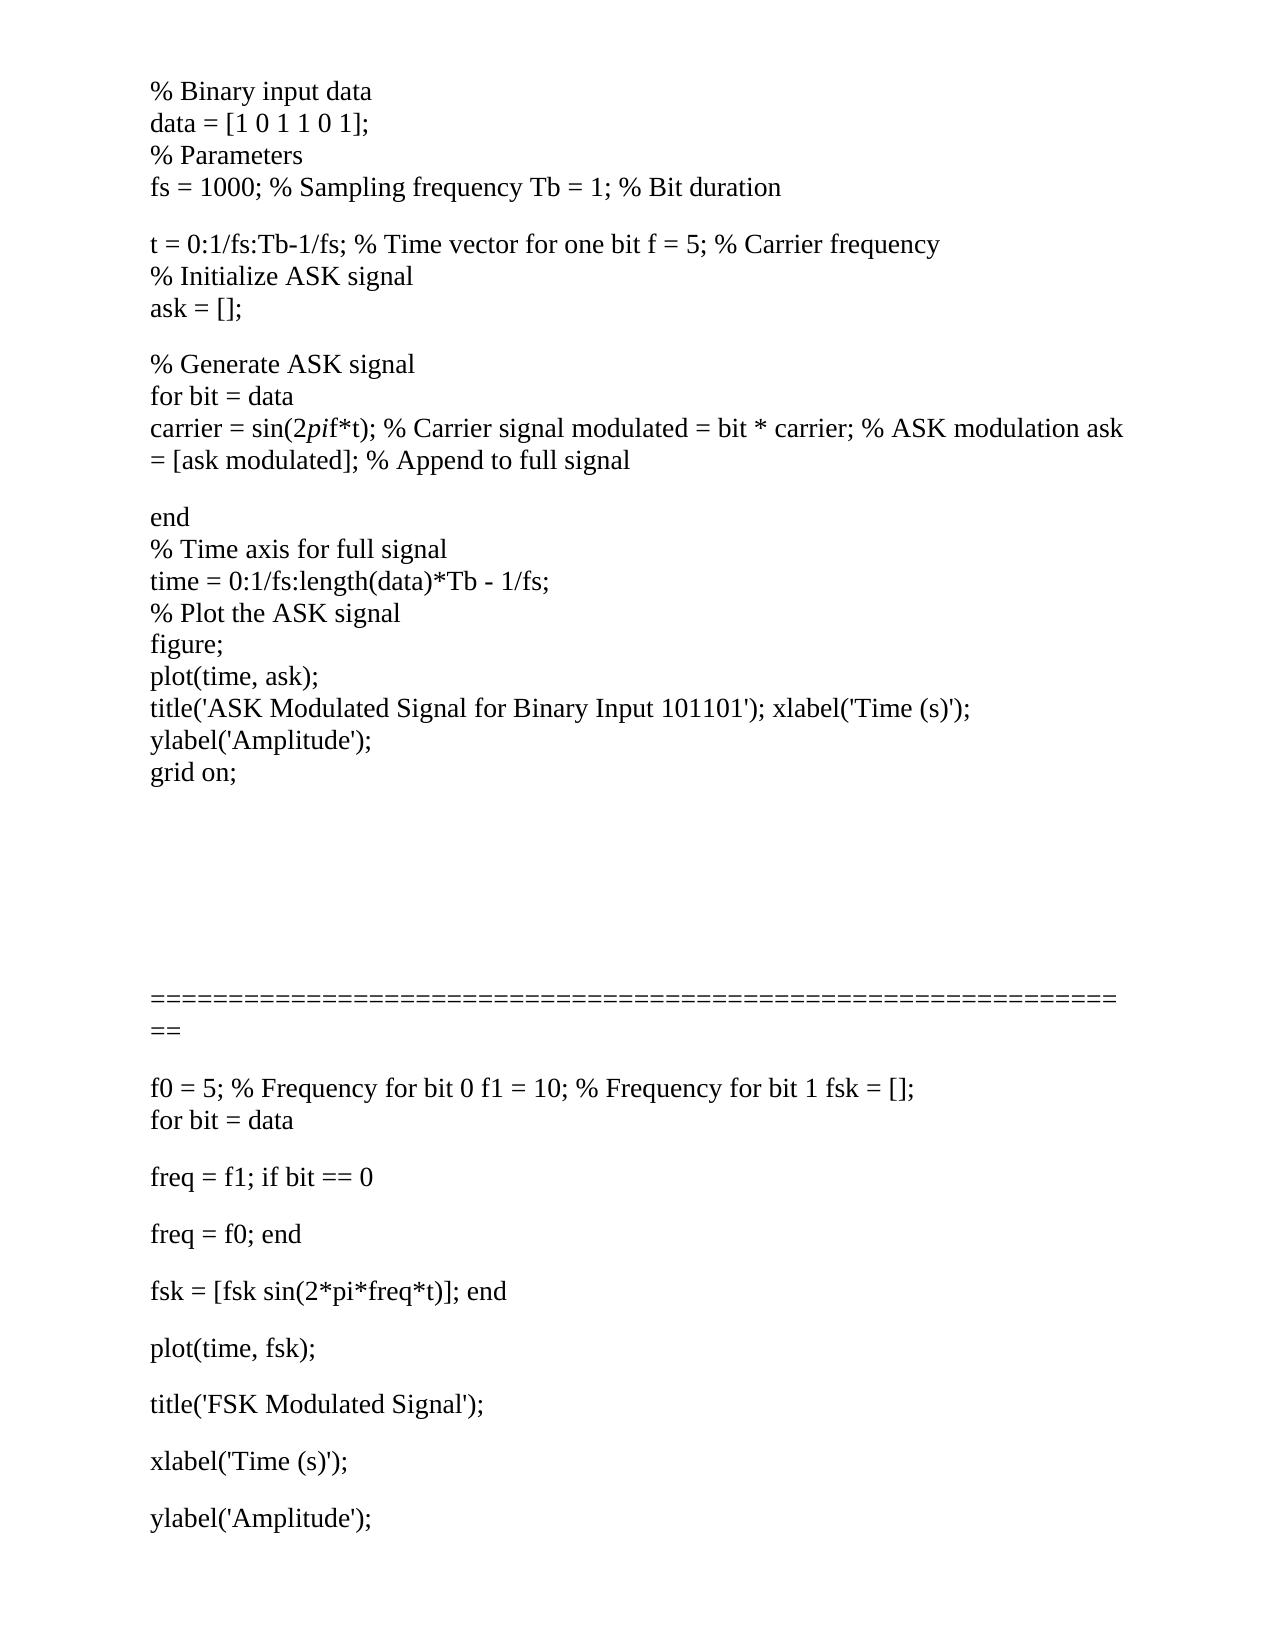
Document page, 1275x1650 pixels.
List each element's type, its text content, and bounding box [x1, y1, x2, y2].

text fsk = [fsk sin(2*pi*freq*t)]; end [150, 1274, 1125, 1306]
text freq = f1; if bit == 0 [150, 1161, 1125, 1192]
text f0 = 5; % Frequency for bit 0 f1 = 10; % Frequency for bit 1 fsk = []; for bit = data [150, 1072, 1125, 1136]
text t = 0:1/fs:Tb-1/fs; % Time vector for one bit f = 5; % Carrier frequency % Initialize ASK signal ask = []; [150, 227, 1125, 323]
text % Generate ASK signal for bit = data carrier = sin(2pif*t); % Carrier signal modulated = bit * carrier; % ASK modulation ask = [ask modulated]; % Append to full signal [150, 348, 1125, 476]
text ylabel('Amplitude'); [150, 1502, 1125, 1534]
text end % Time axis for full signal time = 0:1/fs:length(data)*Tb - 1/fs; % Plot the ASK signal figure; plot(time, ask); title('ASK Modulated Signal for Binary Input 101101'); xlabel('Time (s)'); ylabel('Amplitude'); grid on; [150, 501, 1125, 787]
text freq = f0; end [150, 1217, 1125, 1249]
text ================================================================ [150, 983, 1125, 1047]
text % Binary input data data = [1 0 1 1 0 1]; % Parameters fs = 1000; % Sampling frequency Tb = 1; % Bit duration [150, 75, 1125, 202]
text plot(time, fsk); [150, 1331, 1125, 1363]
text title('FSK Modulated Signal'); [150, 1388, 1125, 1420]
text xlabel('Time (s)'); [150, 1445, 1125, 1477]
